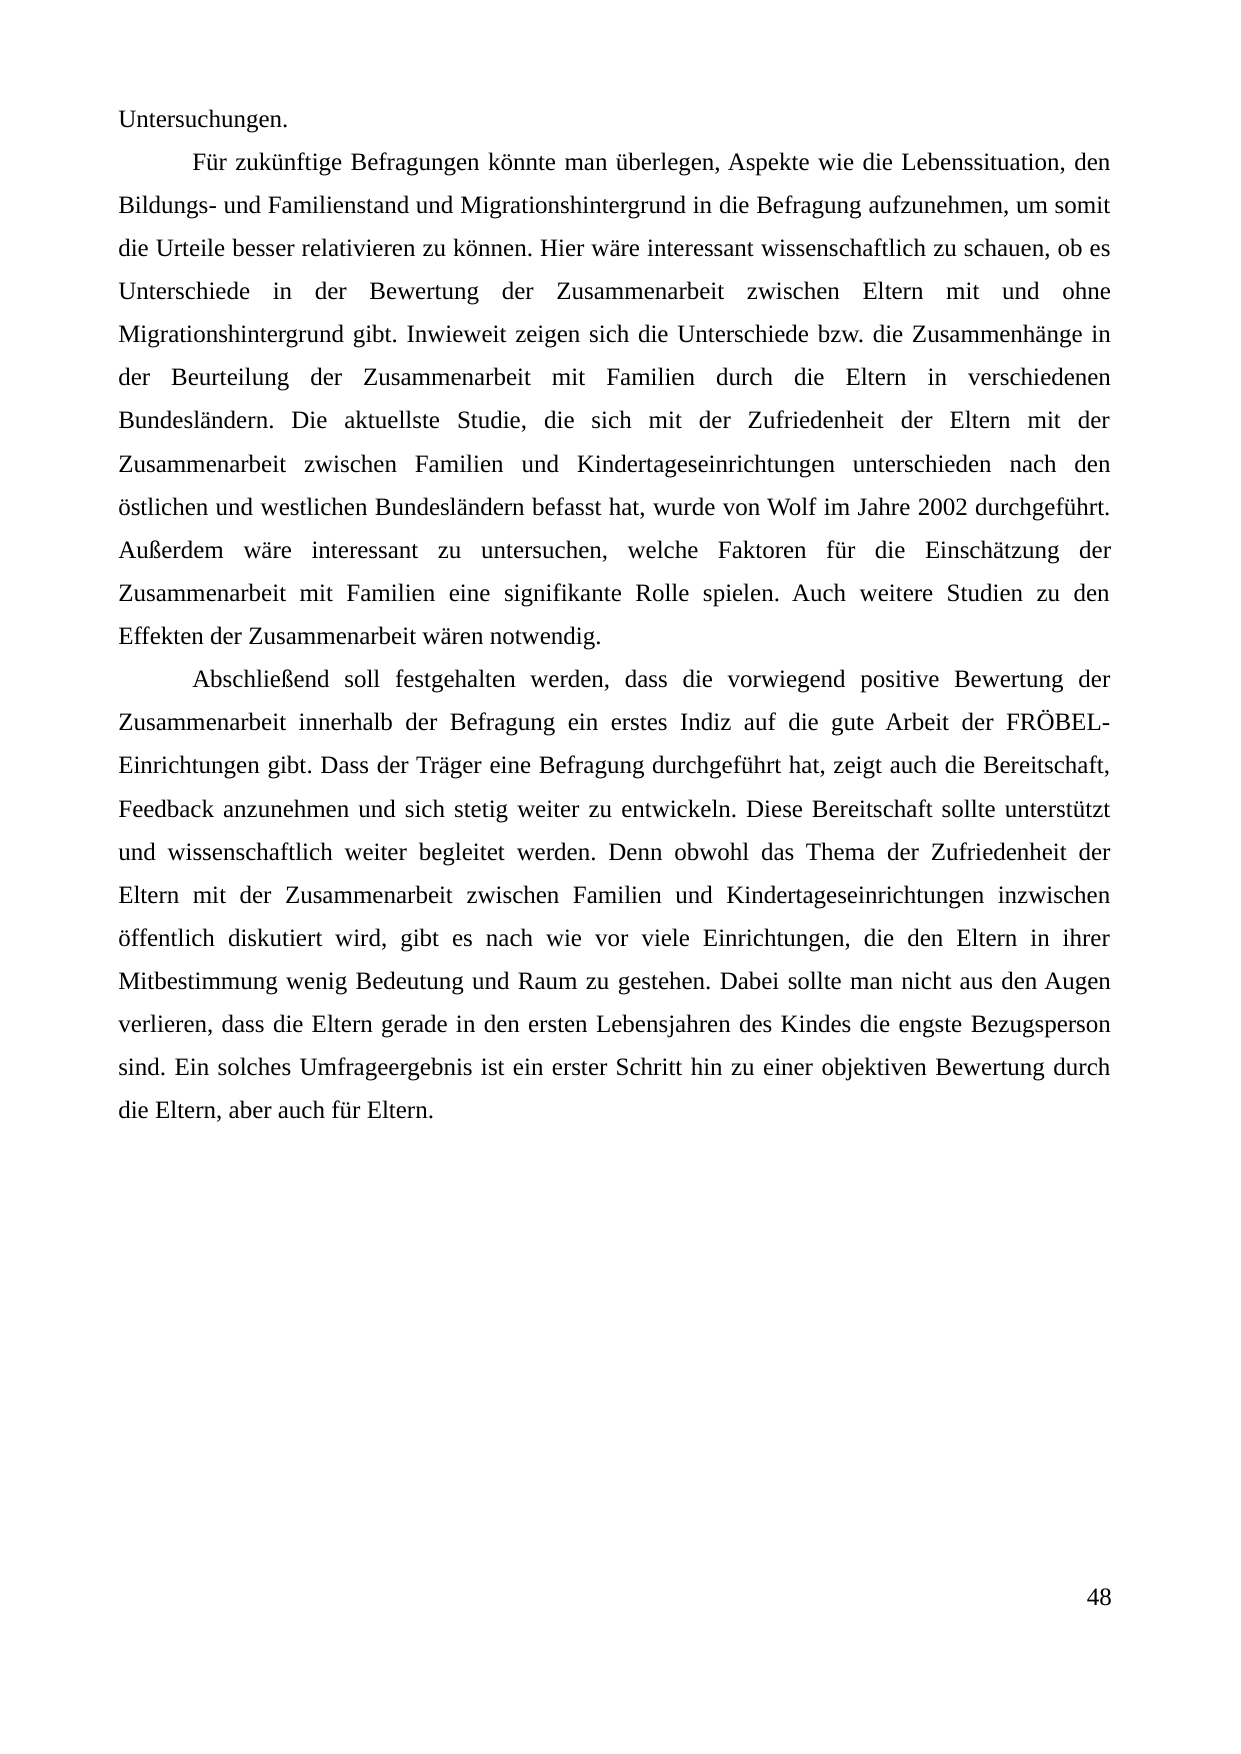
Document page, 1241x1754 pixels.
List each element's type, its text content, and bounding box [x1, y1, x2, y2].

text Untersuchungen. [118, 104, 1111, 132]
text Abschließend soll festgehalten werden, dass die vorwiegend positive Bewertung der Zusammenarbeit innerhalb der Befragung ein erstes Indiz auf die gute Arbeit der FRÖBEL-Einrichtungen gibt. Dass der Träger eine Befragung durchgeführt hat, zeigt auch die Bereitschaft, Feedback anzunehmen und sich stetig weiter zu entwickeln. Diese Bereitschaft sollte unterstützt und wissenschaftlich weiter begleitet werden. Denn obwohl das Thema der Zufriedenheit der Eltern mit der Zusammenarbeit zwischen Familien und Kindertageseinrichtungen inzwischen öffentlich diskutiert wird, gibt es nach wie vor viele Einrichtungen, die den Eltern in ihrer Mitbestimmung wenig Bedeutung und Raum zu gestehen. Dabei sollte man nicht aus den Augen verlieren, dass die Eltern gerade in den ersten Lebensjahren des Kindes die engste Bezugsperson sind. Ein solches Umfrageergebnis ist ein erster Schritt hin zu einer objektiven Bewertung durch die Eltern, aber auch für Eltern. [118, 664, 1111, 1124]
text Für zukünftige Befragungen könnte man überlegen, Aspekte wie die Lebenssituation, den Bildungs- und Familienstand und Migrationshintergrund in die Befragung aufzunehmen, um somit die Urteile besser relativieren zu können. Hier wäre interessant wissenschaftlich zu schauen, ob es Unterschiede in der Bewertung der Zusammenarbeit zwischen Eltern mit und ohne Migrationshintergrund gibt. Inwieweit zeigen sich die Unterschiede bzw. die Zusammenhänge in der Beurteilung der Zusammenarbeit mit Familien durch die Eltern in verschiedenen Bundesländern. Die aktuellste Studie, die sich mit der Zufriedenheit der Eltern mit der Zusammenarbeit zwischen Familien und Kindertageseinrichtungen unterschieden nach den östlichen und westlichen Bundesländern befasst hat, wurde von Wolf im Jahre 2002 durchgeführt. Außerdem wäre interessant zu untersuchen, welche Faktoren für die Einschätzung der Zusammenarbeit mit Familien eine signifikante Rolle spielen. Auch weitere Studien zu den Effekten der Zusammenarbeit wären notwendig. [118, 147, 1111, 650]
